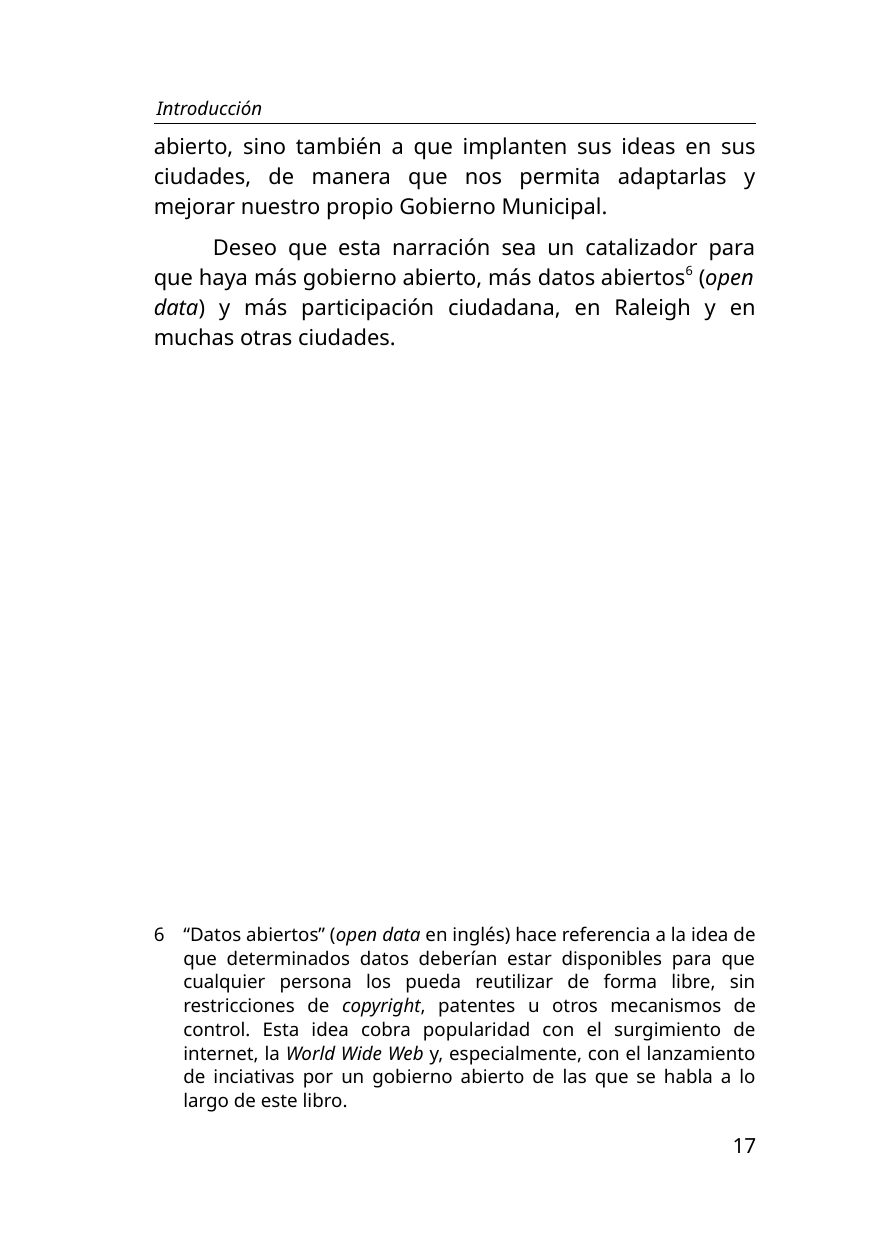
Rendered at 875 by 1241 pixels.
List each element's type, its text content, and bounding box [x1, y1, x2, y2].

text “Datos abiertos” (open data en inglés) hace referencia a la idea de que determinados datos deberían estar disponibles para que cual­quier persona los pueda reutilizar de forma libre, sin restricciones de copyright, patentes u otros mecanismos de control. Esta idea cobra popularidad con el surgimiento de internet, la World Wide Web y, es­pecialmente, con el lanzamiento de inciativas por un gobierno abier­to de las que se habla a lo largo de este libro. [153, 923, 756, 1112]
text abierto, sino tam­bién a que implanten sus ideas en sus ciudades, de manera que nos permita adaptarlas y mejorar nuestro propio Go­bierno Municipal. [153, 131, 756, 221]
text Deseo que esta narración sea un catalizador para que haya más gobierno abierto, más datos abiertos (open data) y más participación ciudadana, en Raleigh y en muchas otras ciudades. [153, 232, 756, 352]
